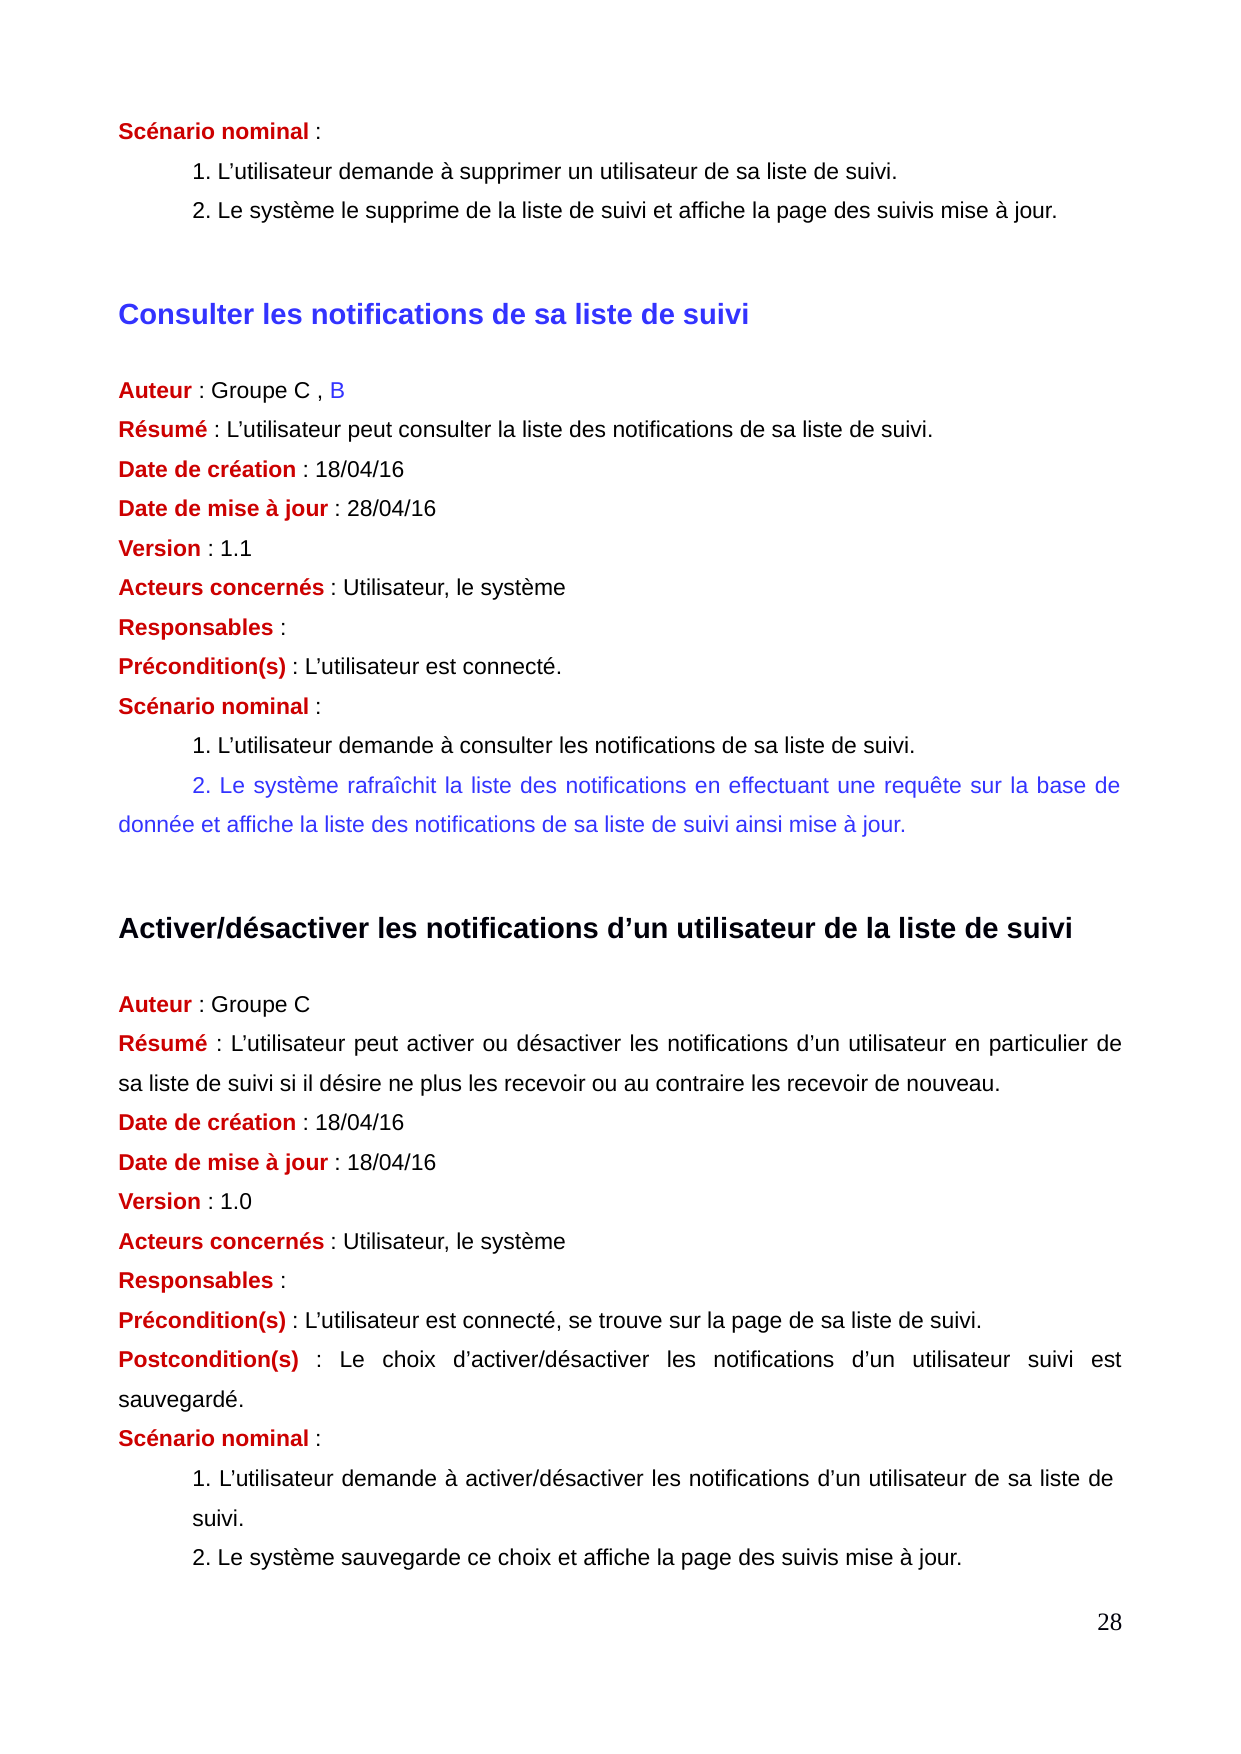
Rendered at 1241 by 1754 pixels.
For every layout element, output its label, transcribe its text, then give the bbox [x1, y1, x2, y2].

text Date de création : 18/04/16 [118, 1109, 1122, 1136]
text 2. Le système sauvegarde ce choix et affiche la page des suivis mise à jour. [118, 1544, 1122, 1570]
text Auteur : Groupe C [118, 991, 1122, 1017]
text 1. L’utilisateur demande à consulter les notifications de sa liste de suivi. [118, 732, 1122, 759]
text Précondition(s) : L’utilisateur est connecté, se trouve sur la page de sa liste de suivi. [118, 1307, 1122, 1333]
text 2. Le système rafraîchit la liste des notifications en effectuant une requête sur la base de donnée et affiche la liste des notifications de sa liste de suivi ainsi mise à jour. [118, 772, 1122, 838]
text 1. L’utilisateur demande à activer/désactiver les notifications d’un utilisateur de sa liste de suivi. [118, 1465, 1122, 1531]
text Résumé : L’utilisateur peut activer ou désactiver les notifications d’un utilisateur en particulier de sa liste de suivi si il désire ne plus les recevoir ou au contraire les recevoir de nouveau. [118, 1030, 1122, 1096]
text Postcondition(s) : Le choix d’activer/désactiver les notifications d’un utilisateur suivi est sauvegardé. [118, 1346, 1122, 1412]
subtitle Consulter les notifications de sa liste de suivi [118, 297, 1122, 330]
text Responsables : [118, 614, 1122, 640]
text 2. Le système le supprime de la liste de suivi et affiche la page des suivis mise à jour. [118, 197, 1122, 223]
text Version : 1.0 [118, 1188, 1122, 1215]
text 1. L’utilisateur demande à supprimer un utilisateur de sa liste de suivi. [118, 158, 1122, 184]
text Version : 1.1 [118, 535, 1122, 561]
text Date de mise à jour : 28/04/16 [118, 495, 1122, 521]
text Scénario nominal : [118, 693, 1122, 719]
text Auteur : Groupe C , B [118, 377, 1122, 403]
text Responsables : [118, 1267, 1122, 1294]
text Résumé : L’utilisateur peut consulter la liste des notifications de sa liste de suivi. [118, 416, 1122, 442]
subtitle Activer/désactiver les notifications d’un utilisateur de la liste de suivi [118, 911, 1122, 944]
text Scénario nominal : [118, 1425, 1122, 1452]
text Date de mise à jour : 18/04/16 [118, 1149, 1122, 1175]
text Acteurs concernés : Utilisateur, le système [118, 1228, 1122, 1254]
text Date de création : 18/04/16 [118, 456, 1122, 482]
text Scénario nominal : [118, 118, 1122, 144]
text Précondition(s) : L’utilisateur est connecté. [118, 653, 1122, 679]
text Acteurs concernés : Utilisateur, le système [118, 574, 1122, 601]
